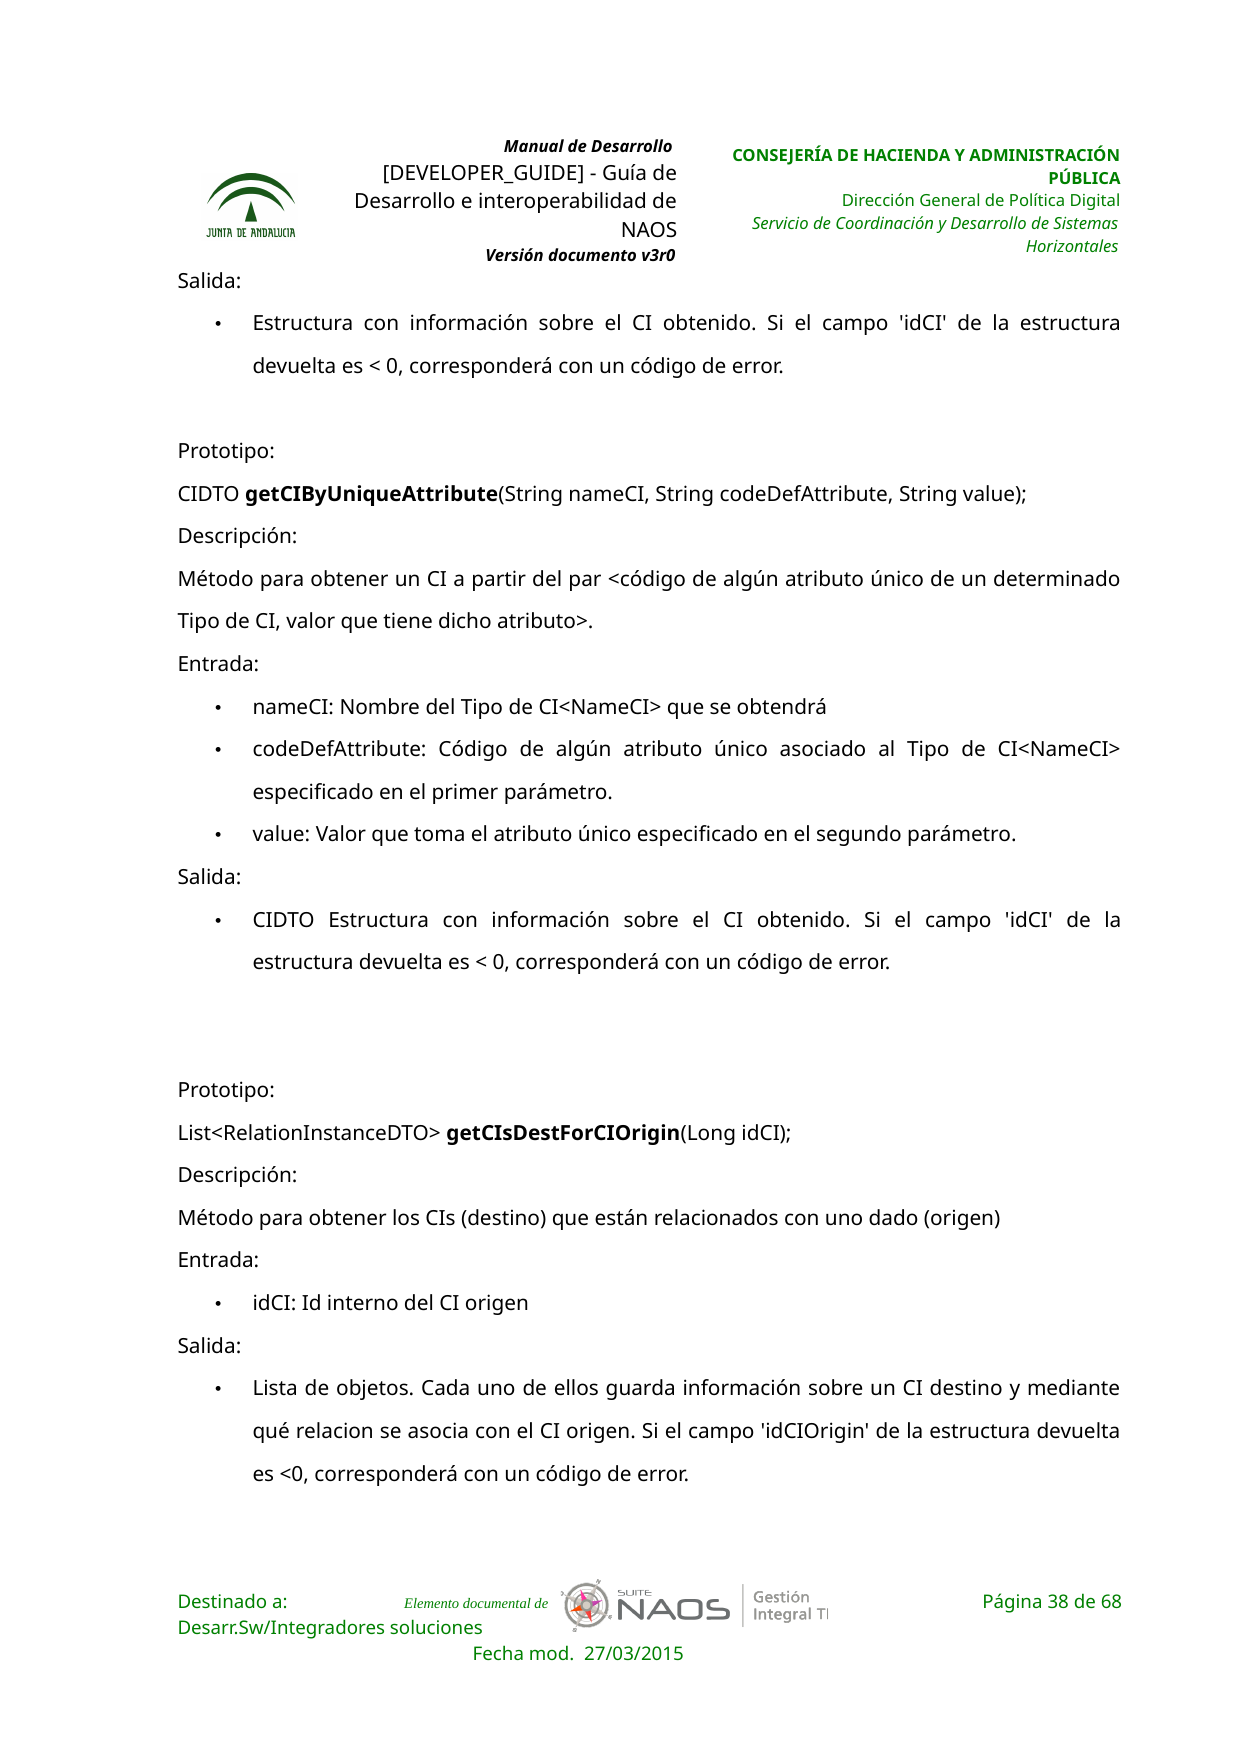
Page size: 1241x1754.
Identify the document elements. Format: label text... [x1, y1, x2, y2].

text Prototipo: [177, 436, 1122, 464]
picture [201, 173, 298, 241]
list value: Valor que toma el atributo único especificado en el segundo parámetro. [215, 819, 1122, 848]
text Descripción: [177, 521, 1122, 550]
text Descripción: [177, 1160, 1122, 1189]
text Salida: [177, 1331, 1122, 1359]
text Entrada: [177, 649, 1122, 678]
text Método para obtener un CI a partir del par <código de algún atributo único de un determinado Tipo de CI, valor que tiene dicho atributo>. [177, 564, 1122, 635]
list nameCI: Nombre del Tipo de CI<NameCI> que se obtendrá [215, 692, 1122, 720]
list Estructura con información sobre el CI obtenido. Si el campo 'idCI' de la estructura devuelta es < 0, corresponderá con un código de error. [215, 308, 1122, 379]
text Método para obtener los CIs (destino) que están relacionados con uno dado (origen) [177, 1203, 1122, 1231]
text List<RelationInstanceDTO> getCIsDestForCIOrigin(Long idCI); [177, 1118, 1122, 1146]
text Salida: [177, 266, 1122, 294]
list CIDTO Estructura con información sobre el CI obtenido. Si el campo 'idCI' de la estructura devuelta es < 0, corresponderá con un código de error. [215, 905, 1122, 976]
text CIDTO getCIByUniqueAttribute(String nameCI, String codeDefAttribute, String value); [177, 479, 1122, 507]
text Prototipo: [177, 1075, 1122, 1104]
list codeDefAttribute: Código de algún atributo único asociado al Tipo de CI<NameCI> especificado en el primer parámetro. [215, 734, 1122, 805]
picture [560, 1579, 829, 1632]
text Entrada: [177, 1246, 1122, 1274]
list idCI: Id interno del CI origen [215, 1288, 1122, 1317]
text Salida: [177, 862, 1122, 891]
list Lista de objetos. Cada uno de ellos guarda información sobre un CI destino y mediante qué relacion se asocia con el CI origen. Si el campo 'idCIOrigin' de la estructura devuelta es <0, corresponderá con un código de error. [215, 1373, 1122, 1487]
